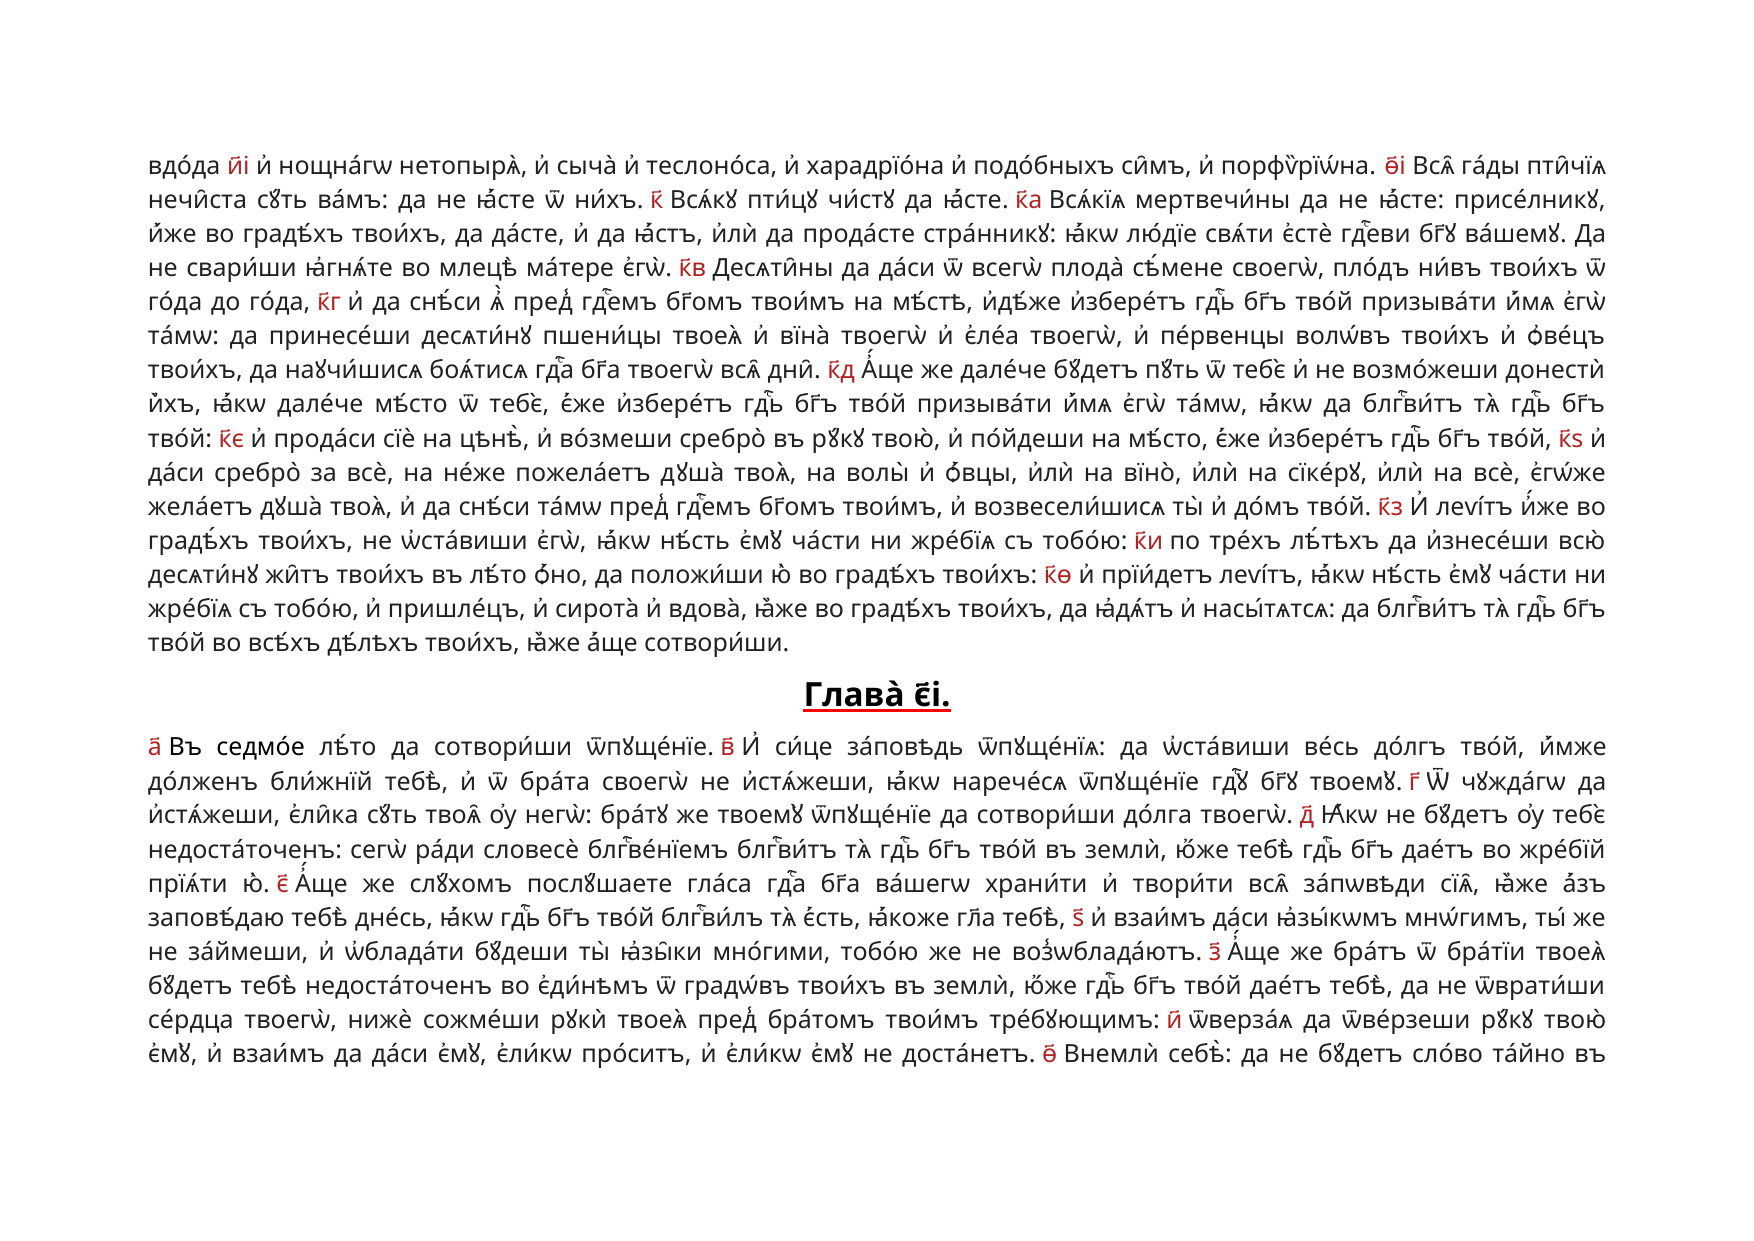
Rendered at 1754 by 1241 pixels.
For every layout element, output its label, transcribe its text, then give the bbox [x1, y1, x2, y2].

text вдо́да и҃і и҆ нощна́гѡ нетопырѧ̀, и҆ сыча̀ и҆ теслоно́са, и҆ харадрїо́на и҆ подо́бныхъ си̑мъ, и҆ порфѷрїѡ́на. ѳ҃і Всѧ̑ га́ды пти̑чїѧ нечи̑ста сꙋ́ть ва́мъ: да не ꙗ҆́сте ѿ ни́хъ. к҃ Всѧ́кꙋ пти́цꙋ чи́стꙋ да ꙗ҆́сте. к҃а Всѧ́кїѧ мертвечи́ны да не ꙗ҆́сте: присе́лникꙋ, и҆́же во градѣ́хъ твои́хъ, да да́сте, и҆ да ꙗ҆́стъ, и҆лѝ да прода́сте стра́нникꙋ: ꙗ҆́кѡ лю́дїе свѧ́ти є҆стѐ гдⷭ҇еви бг҃ꙋ ва́шемꙋ. Да не свари́ши ꙗ҆гнѧ́те во млецѣ̀ ма́тере є҆гѡ̀. к҃в Десѧти̑ны да да́си ѿ всегѡ̀ плода̀ сѣ́мене своегѡ̀, пло́дъ ни́въ твои́хъ ѿ го́да до го́да, к҃г и҆ да снѣ́си ѧ҆̀ пред̾ гдⷭ҇емъ бг҃омъ твои́мъ на мѣ́стѣ, и҆дѣ́же и҆збере́тъ гдⷭ҇ь бг҃ъ тво́й призыва́ти и҆́мѧ є҆гѡ̀ та́мѡ: да принесе́ши десѧти́нꙋ пшени́цы твоеѧ̀ и҆ вїна̀ твоегѡ̀ и҆ є҆ле́а твоегѡ̀, и҆ пе́рвенцы волѡ́въ твои́хъ и҆ ѻ҆ве́цъ твои́хъ, да наꙋчи́шисѧ боѧ́тисѧ гдⷭ҇а бг҃а твоегѡ̀ всѧ̑ дни̑. к҃д А҆́ще же дале́че бꙋ́детъ пꙋ́ть ѿ тебє̀ и҆ не возмо́жеши донестѝ и҆̀хъ, ꙗ҆́кѡ дале́че мѣ́сто ѿ тебє̀, є҆́же и҆збере́тъ гдⷭ҇ь бг҃ъ тво́й призыва́ти и҆́мѧ є҆гѡ̀ та́мѡ, ꙗ҆́кѡ да блгⷭ҇ви́тъ тѧ̀ гдⷭ҇ь бг҃ъ тво́й: к҃є и҆ прода́си сїѐ на цѣнѣ̀, и҆ во́змеши сребро̀ въ рꙋ́кꙋ твою̀, и҆ по́йдеши на мѣ́сто, є҆́же и҆збере́тъ гдⷭ҇ь бг҃ъ тво́й, к҃ѕ и҆ да́си сребро̀ за всѐ, на не́же пожела́етъ дꙋша̀ твоѧ̀, на волы̀ и҆ ѻ҆́вцы, и҆лѝ на вїно̀, и҆лѝ на сїке́рꙋ, и҆лѝ на всѐ, є҆гѡ́же жела́етъ дꙋша̀ твоѧ̀, и҆ да снѣ́си та́мѡ пред̾ гдⷭ҇емъ бг҃омъ твои́мъ, и҆ возвесели́шисѧ ты̀ и҆ до́мъ тво́й. к҃з И҆ леѵі́тъ и҆́же во градѣ́хъ твои́хъ, не ѡ҆ста́виши є҆гѡ̀, ꙗ҆́кѡ нѣ́сть є҆мꙋ̀ ча́сти ни жре́бїѧ съ тобо́ю: к҃и по тре́хъ лѣ́тѣхъ да и҆знесе́ши всю̀ десѧти́нꙋ жи̑тъ твои́хъ въ лѣ́то ѻ҆́но, да положи́ши ю҆̀ во градѣ́хъ твои́хъ: к҃ѳ и҆ прїи́детъ леѵі́тъ, ꙗ҆́кѡ нѣ́сть є҆мꙋ̀ ча́сти ни жре́бїѧ съ тобо́ю, и҆ пришле́цъ, и҆ сирота̀ и҆ вдова̀, ꙗ҆̀же во градѣ́хъ твои́хъ, да ꙗ҆дѧ́тъ и҆ насы́тѧтсѧ: да блгⷭ҇ви́тъ тѧ̀ гдⷭ҇ь бг҃ъ тво́й во всѣ́хъ дѣ́лѣхъ твои́хъ, ꙗ҆̀же а҆́ще сотвори́ши. [148, 148, 1606, 659]
text а҃ Въ седмо́е лѣ́то да сотвори́ши ѿпꙋще́нїе. в҃ И҆ си́це за́повѣдь ѿпꙋще́нїѧ: да ѡ҆ста́виши ве́сь до́лгъ тво́й, и҆́мже до́лженъ бли́жнїй тебѣ̀, и҆ ѿ бра́та своегѡ̀ не и҆стѧ́жеши, ꙗ҆́кѡ нарече́сѧ ѿпꙋще́нїе гдⷭ҇ꙋ бг҃ꙋ твоемꙋ̀. г҃ Ѿ чꙋжда́гѡ да и҆стѧ́жеши, є҆ли̑ка сꙋ́ть твоѧ̑ ѹ҆ негѡ̀: бра́тꙋ же твоемꙋ̀ ѿпꙋще́нїе да сотвори́ши до́лга твоегѡ̀. д҃ Ꙗ҆́кѡ не бꙋ́детъ ѹ҆ тебє̀ недоста́точенъ: сегѡ̀ ра́ди словесѐ блгⷭ҇ве́нїемъ блгⷭ҇ви́тъ тѧ̀ гдⷭ҇ь бг҃ъ тво́й въ землѝ, ю҆́же тебѣ̀ гдⷭ҇ь бг҃ъ дае́тъ во жре́бїй прїѧ́ти ю҆̀. є҃ А҆́ще же слꙋ́хомъ послꙋ́шаете гла́са гдⷭ҇а бг҃а ва́шегѡ храни́ти и҆ твори́ти всѧ̑ за́пѡвѣди сїѧ̑, ꙗ҆̀же а҆́зъ заповѣ́даю тебѣ̀ дне́сь, ꙗ҆́кѡ гдⷭ҇ь бг҃ъ тво́й блгⷭ҇ви́лъ тѧ̀ є҆́сть, ꙗ҆́коже гл҃а тебѣ̀, ѕ҃ и҆ взаи́мъ да́си ꙗ҆зы́кѡмъ мнѡ́гимъ, ты́ же не за́ймеши, и҆ ѡ҆блада́ти бꙋ́деши ты̀ ꙗ҆зы̑ки мно́гими, тобо́ю же не воз̾ѡблада́ютъ. з҃ А҆́ще же бра́тъ ѿ бра́тїи твоеѧ̀ бꙋ́детъ тебѣ̀ недоста́точенъ во є҆ди́нѣмъ ѿ градѡ́въ твои́хъ въ землѝ, ю҆́же гдⷭ҇ь бг҃ъ тво́й дае́тъ тебѣ̀, да не ѿврати́ши се́рдца твоегѡ̀, нижѐ сожме́ши рꙋкѝ твоеѧ̀ пред̾ бра́томъ твои́мъ тре́бꙋющимъ: и҃ ѿверза́ѧ да ѿве́рзеши рꙋ́кꙋ твою̀ є҆мꙋ̀, и҆ взаи́мъ да да́си є҆мꙋ̀, є҆ли́кѡ про́ситъ, и҆ є҆ли́кѡ є҆мꙋ̀ не доста́нетъ. ѳ҃ Внемлѝ себѣ̀: да не бꙋ́детъ сло́во та́йно въ [148, 729, 1606, 1070]
text Глава̀ є҃і. [148, 671, 1606, 717]
